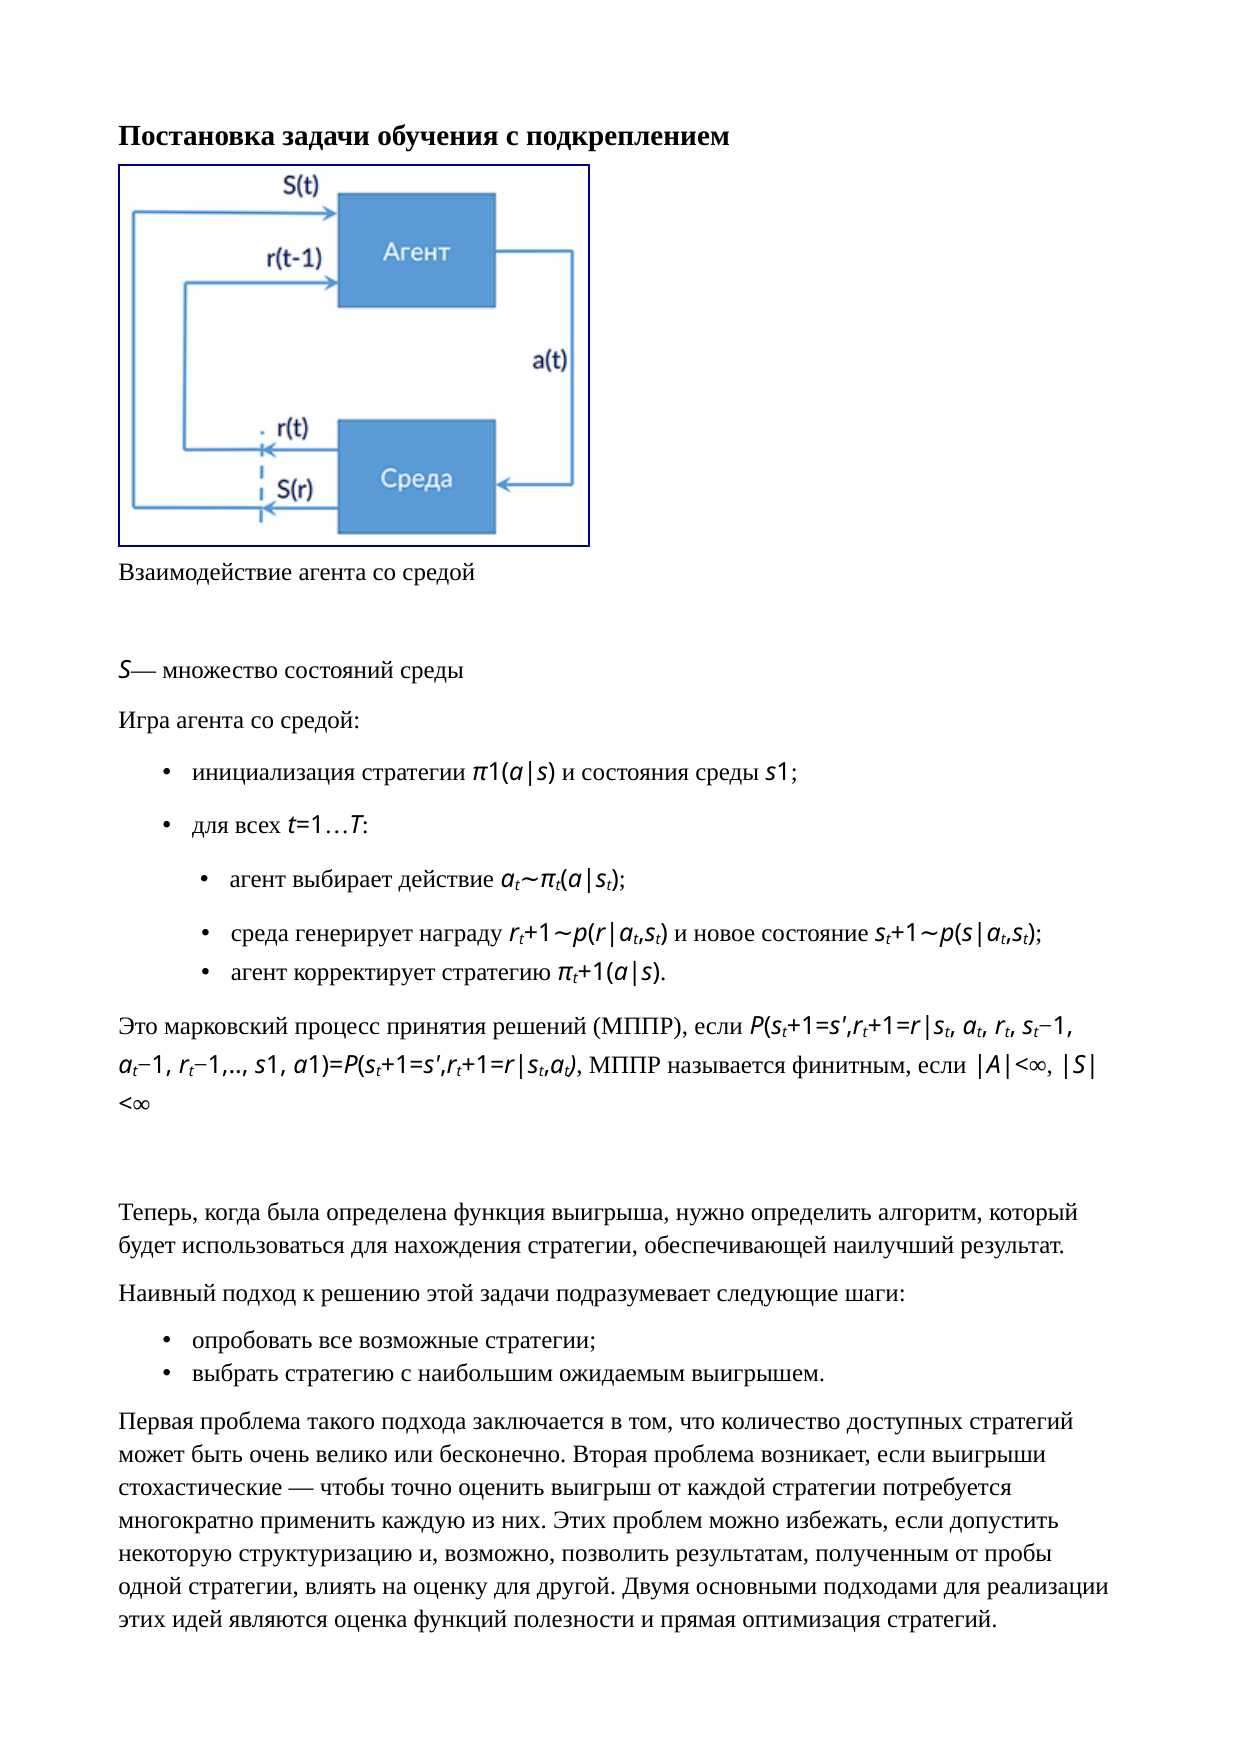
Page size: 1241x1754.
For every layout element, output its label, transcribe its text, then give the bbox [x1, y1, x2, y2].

list для всех t=1…T: [162, 807, 1122, 841]
subtitle Постановка задачи обучения с подкреплением [118, 118, 1122, 152]
list опробовать все возможные стратегии; [162, 1325, 1122, 1354]
text Первая проблема такого подхода заключается в том, что количество доступных стратегий может быть очень велико или бесконечно. Вторая проблема возникает, если выигрыши стохастические — чтобы точно оценить выигрыш от каждой стратегии потребуется многократно применить каждую из них. Этих проблем можно избежать, если допустить некоторую структуризацию и, возможно, позволить результатам, полученным от пробы одной стратегии, влиять на оценку для другой. Двумя основными подходами для реализации этих идей являются оценка функций полезности и прямая оптимизация стратегий. [118, 1406, 1122, 1633]
list выбрать стратегию с наибольшим ожидаемым выигрышем. [162, 1358, 1122, 1387]
text S— множество состояний среды [118, 652, 1122, 686]
list агент выбирает действие at∼πt(a|st); [200, 861, 1122, 895]
list агент корректирует стратегию πt+1(a|s). [201, 954, 1122, 988]
text Теперь, когда была определена функция выигрыша, нужно определить алгоритм, который будет использоваться для нахождения стратегии, обеспечивающей наилучший результат. [118, 1197, 1122, 1259]
text Взаимодействие агента со средой [118, 557, 1122, 585]
list среда генерирует награду rt+1∼p(r|at,st) и новое состояние st+1∼p(s|at,st); [201, 914, 1122, 948]
text Игра агента со средой: [118, 706, 1122, 734]
picture [120, 166, 588, 545]
list инициализация стратегии π1(a|s) и состояния среды s1; [162, 753, 1122, 787]
text Это марковский процесс принятия решений (МППР), если P(st+1=s',rt+1=r|st, at, rt, st−1, at−1, rt−1,.., s1, a1)=P(st+1=s',rt+1=r|st,at), МППР называется финитным, если |A|<∞, |S|<∞ [118, 1007, 1122, 1120]
text Наивный подход к решению этой задачи подразумевает следующие шаги: [118, 1278, 1122, 1306]
